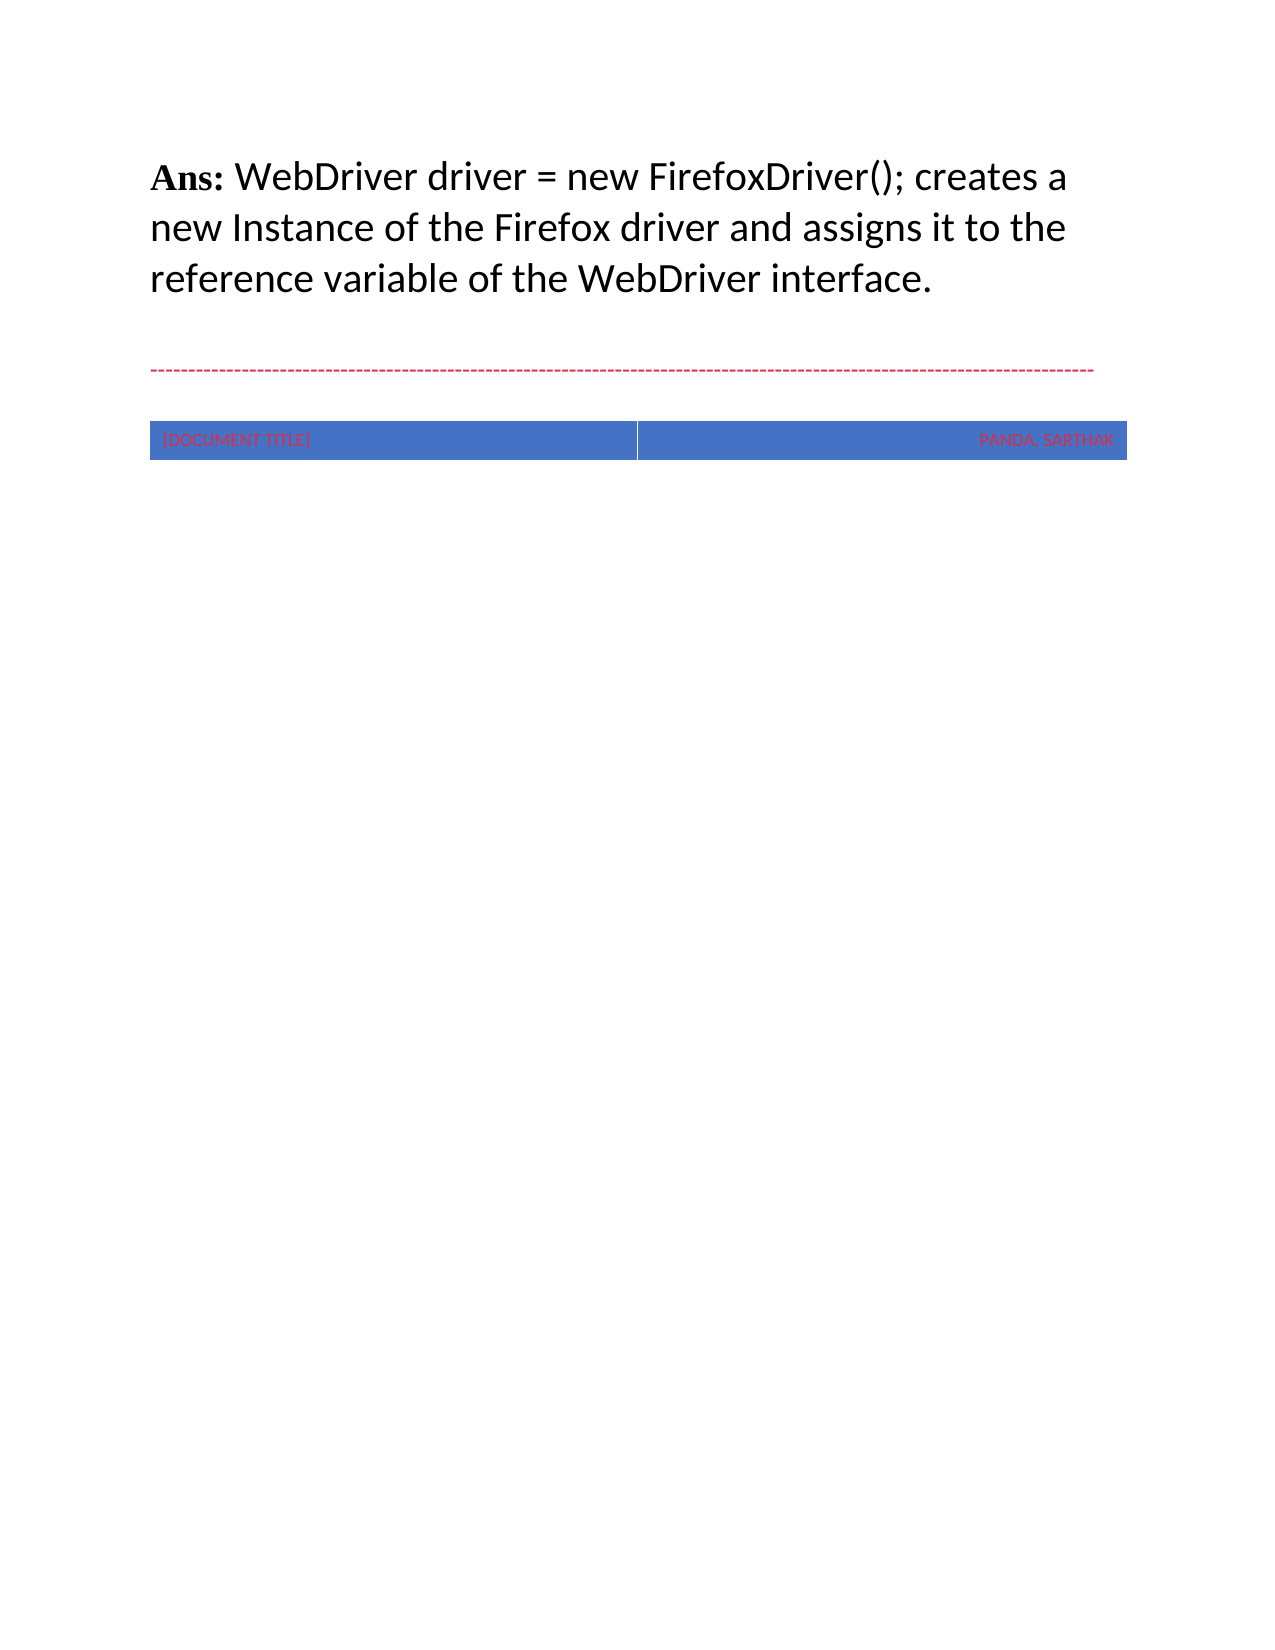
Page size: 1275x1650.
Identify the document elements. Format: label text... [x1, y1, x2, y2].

table_cell [638, 451, 1127, 460]
table_header [DOCUMENT TITLE] [150, 421, 637, 451]
table_cell [150, 451, 637, 460]
text ---------------------------------------------------------------------------------------------------------------------------- [150, 355, 1125, 382]
table_header PANDA, SARTHAK [638, 421, 1127, 451]
text Ans: WebDriver driver = new FirefoxDriver(); creates a new Instance of the Firefox driver and assigns it to the reference variable of the WebDriver interface. [150, 150, 1125, 302]
